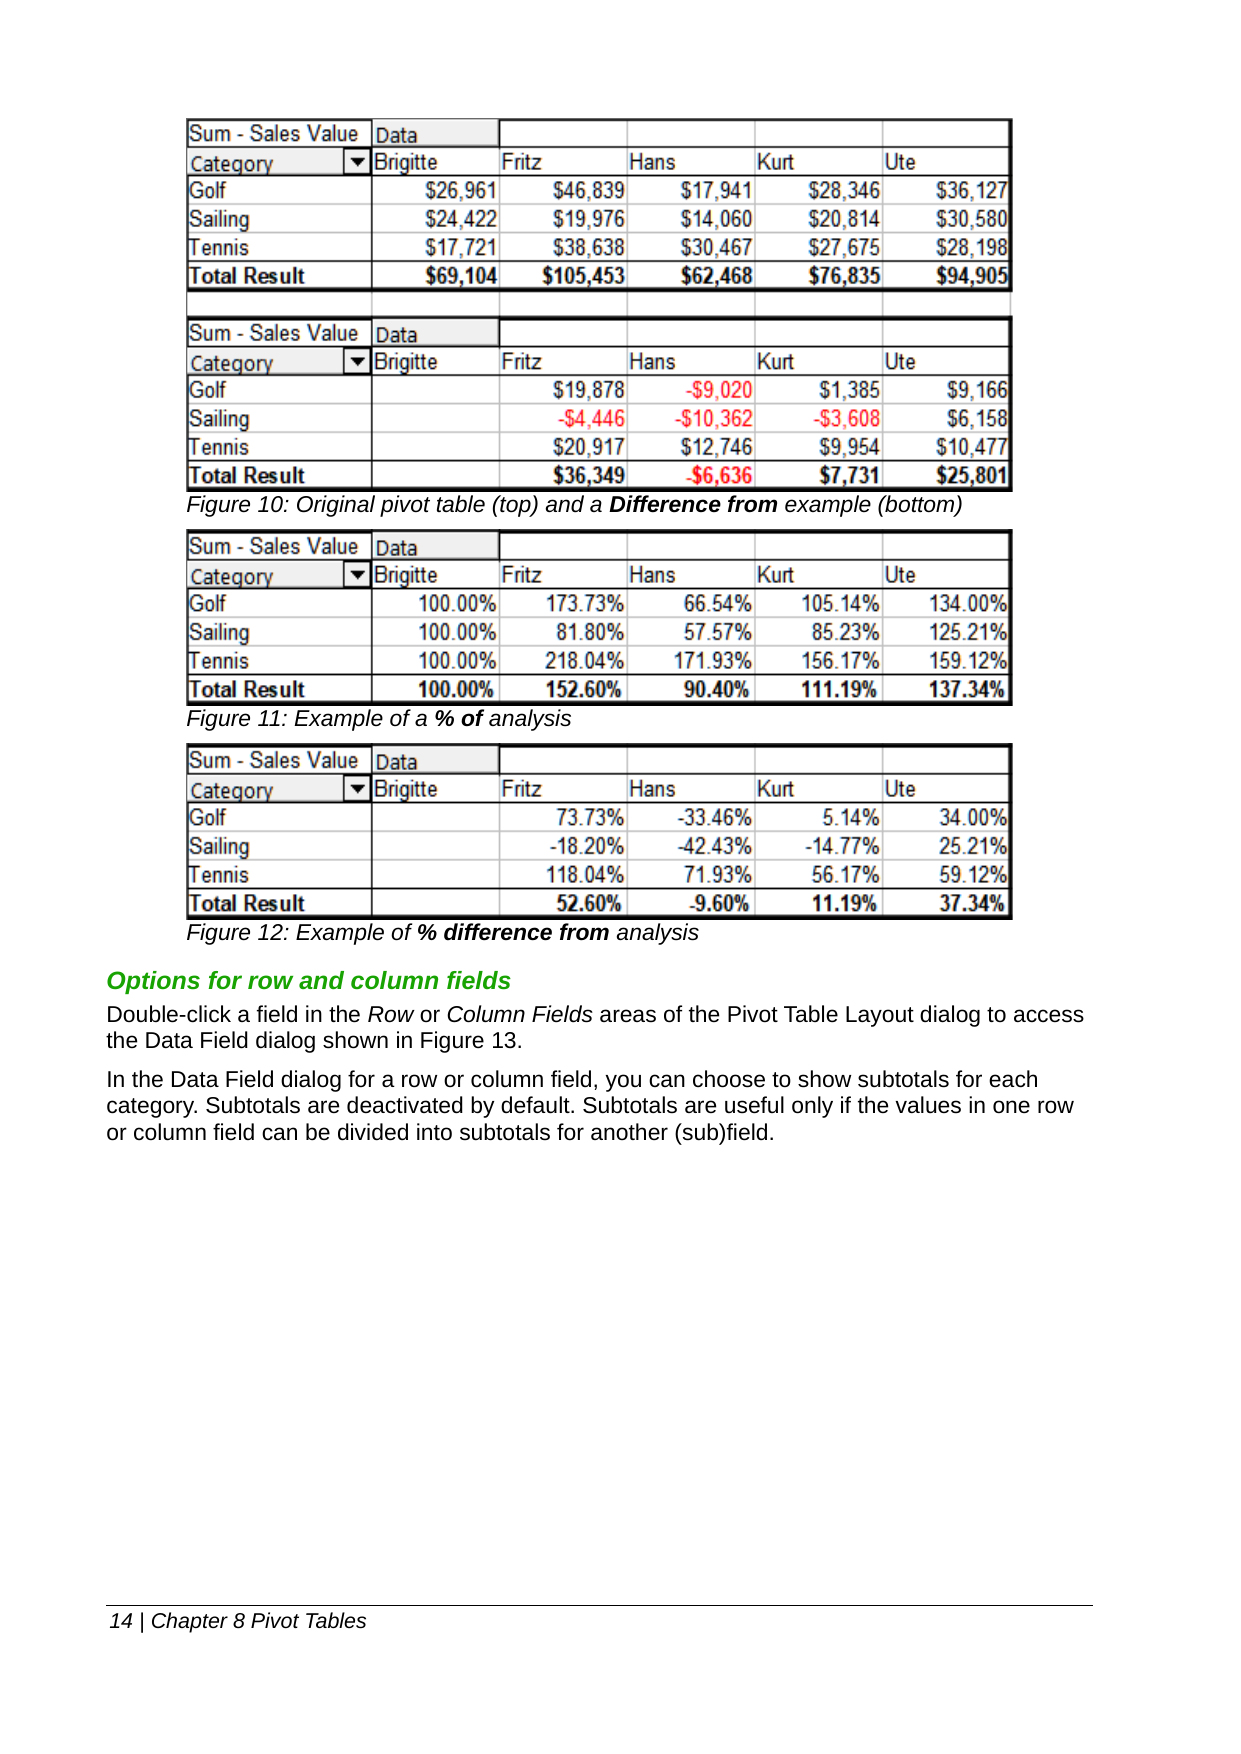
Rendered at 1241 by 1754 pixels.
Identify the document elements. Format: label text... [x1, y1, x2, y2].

text Figure 11: Example of a % of analysis [186, 706, 1013, 732]
subtitle Options for row and column fields [106, 966, 1093, 995]
text Figure 10: Original pivot table (top) and a Difference from example (bottom) [186, 492, 1013, 518]
picture [186, 743, 1013, 920]
text In the Data Field dialog for a row or column field, you can choose to show subtotals for each category. Subtotals are deactivated by default. Subtotals are useful only if the values in one row or column field can be divided into subtotals for another (sub)field. [106, 1066, 1093, 1145]
picture [186, 529, 1013, 706]
text Figure 12: Example of % difference from analysis [186, 920, 1013, 946]
picture [186, 118, 1013, 492]
text Double-click a field in the Row or Column Fields areas of the Pivot Table Layout dialog to access the Data Field dialog shown in Figure 13. [106, 1001, 1093, 1053]
